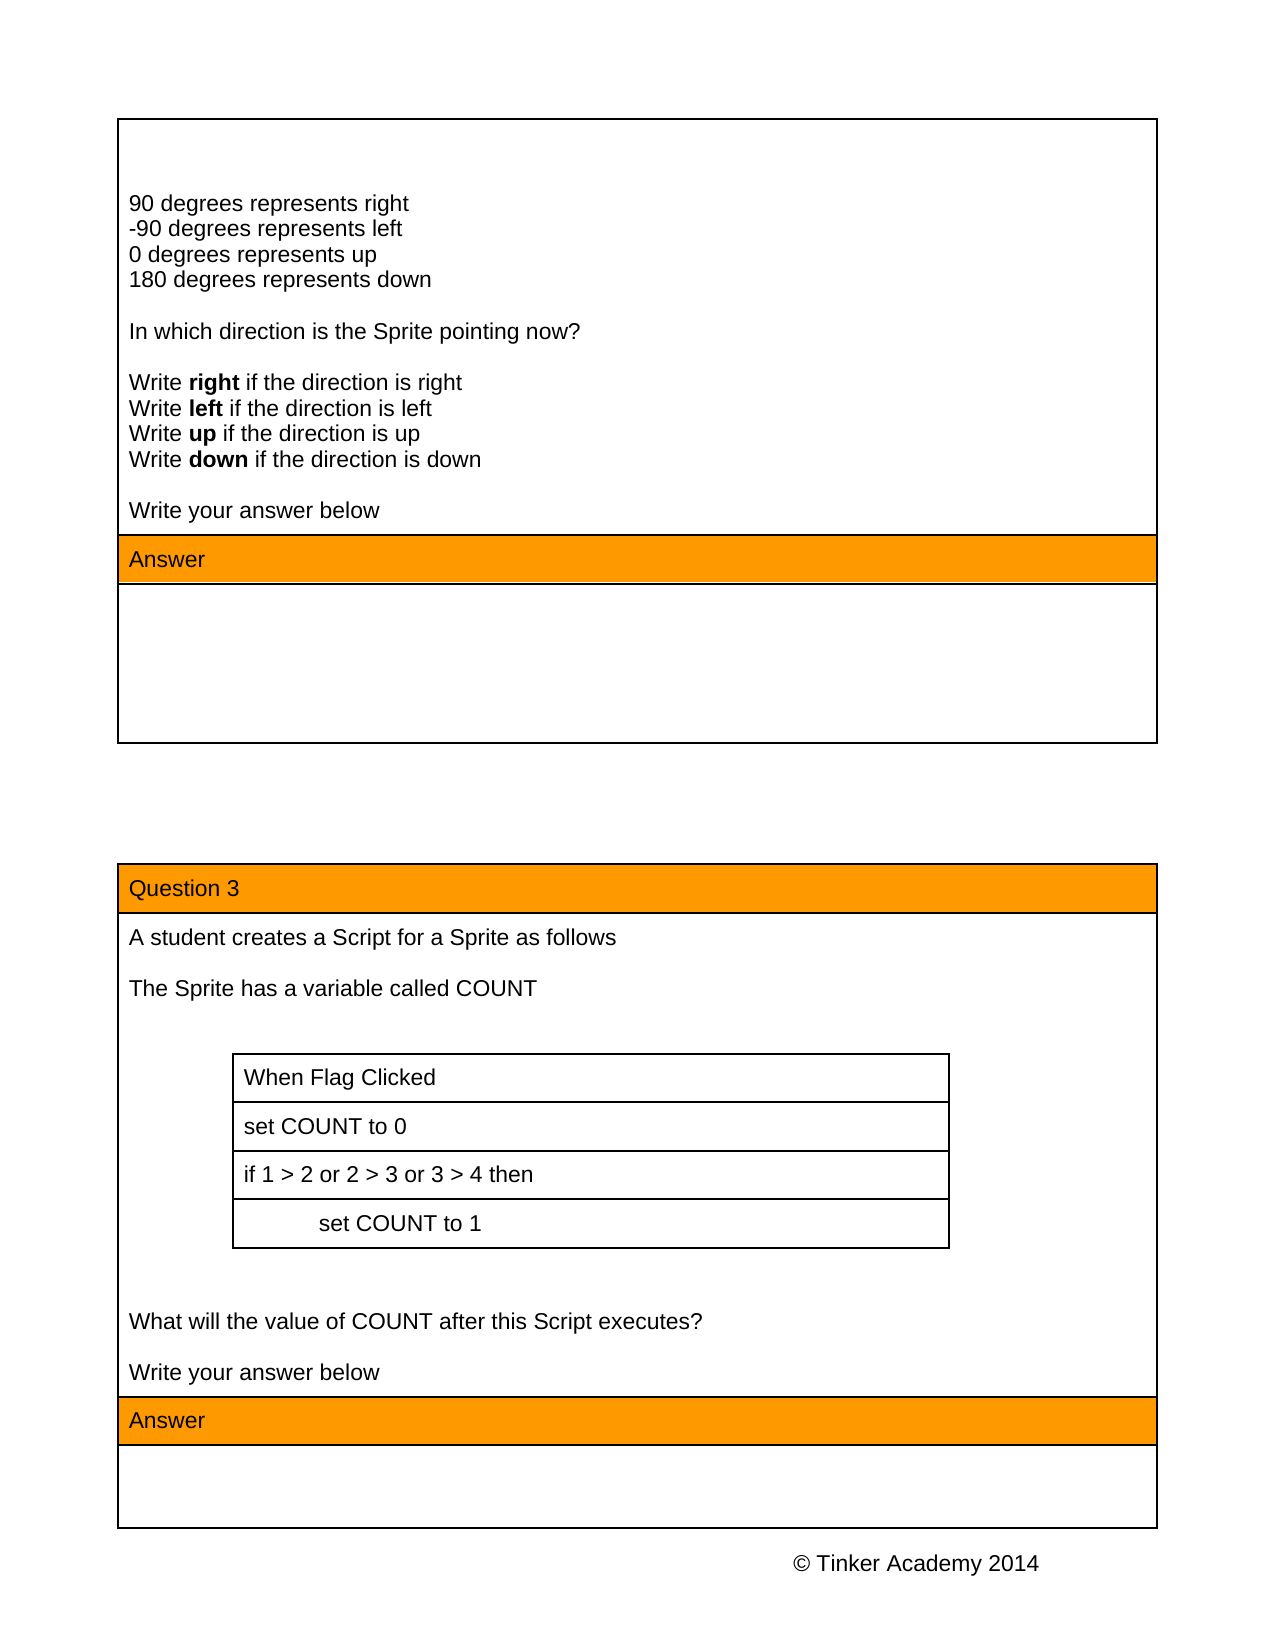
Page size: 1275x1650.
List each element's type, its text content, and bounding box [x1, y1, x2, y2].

table_cell [119, 585, 1156, 742]
table_cell [119, 1446, 1156, 1527]
table_cell Answer [119, 536, 1156, 582]
table_cell set COUNT to 0 [234, 1103, 948, 1149]
table_header Question 3 [119, 865, 1156, 912]
table_cell if 1 > 2 or 2 > 3 or 3 > 4 then [234, 1152, 948, 1198]
table_cell 90 degrees represents right -90 degrees represents left 0 degrees represents up 180 degrees represents down In which direction is the Sprite pointing now? Write right if the direction is right Write left if the direction is left Write up if the direction is up Write down if the direction is down Write your answer below [119, 120, 1156, 534]
table_header When Flag Clicked [234, 1055, 948, 1101]
table_cell Answer [119, 1398, 1156, 1444]
table_cell A student creates a Script for a Sprite as follows The Sprite has a variable called COUNT What will the value of COUNT after this Script executes? Write your answer below [119, 914, 1156, 1396]
table_cell set COUNT to 1 [234, 1200, 948, 1247]
